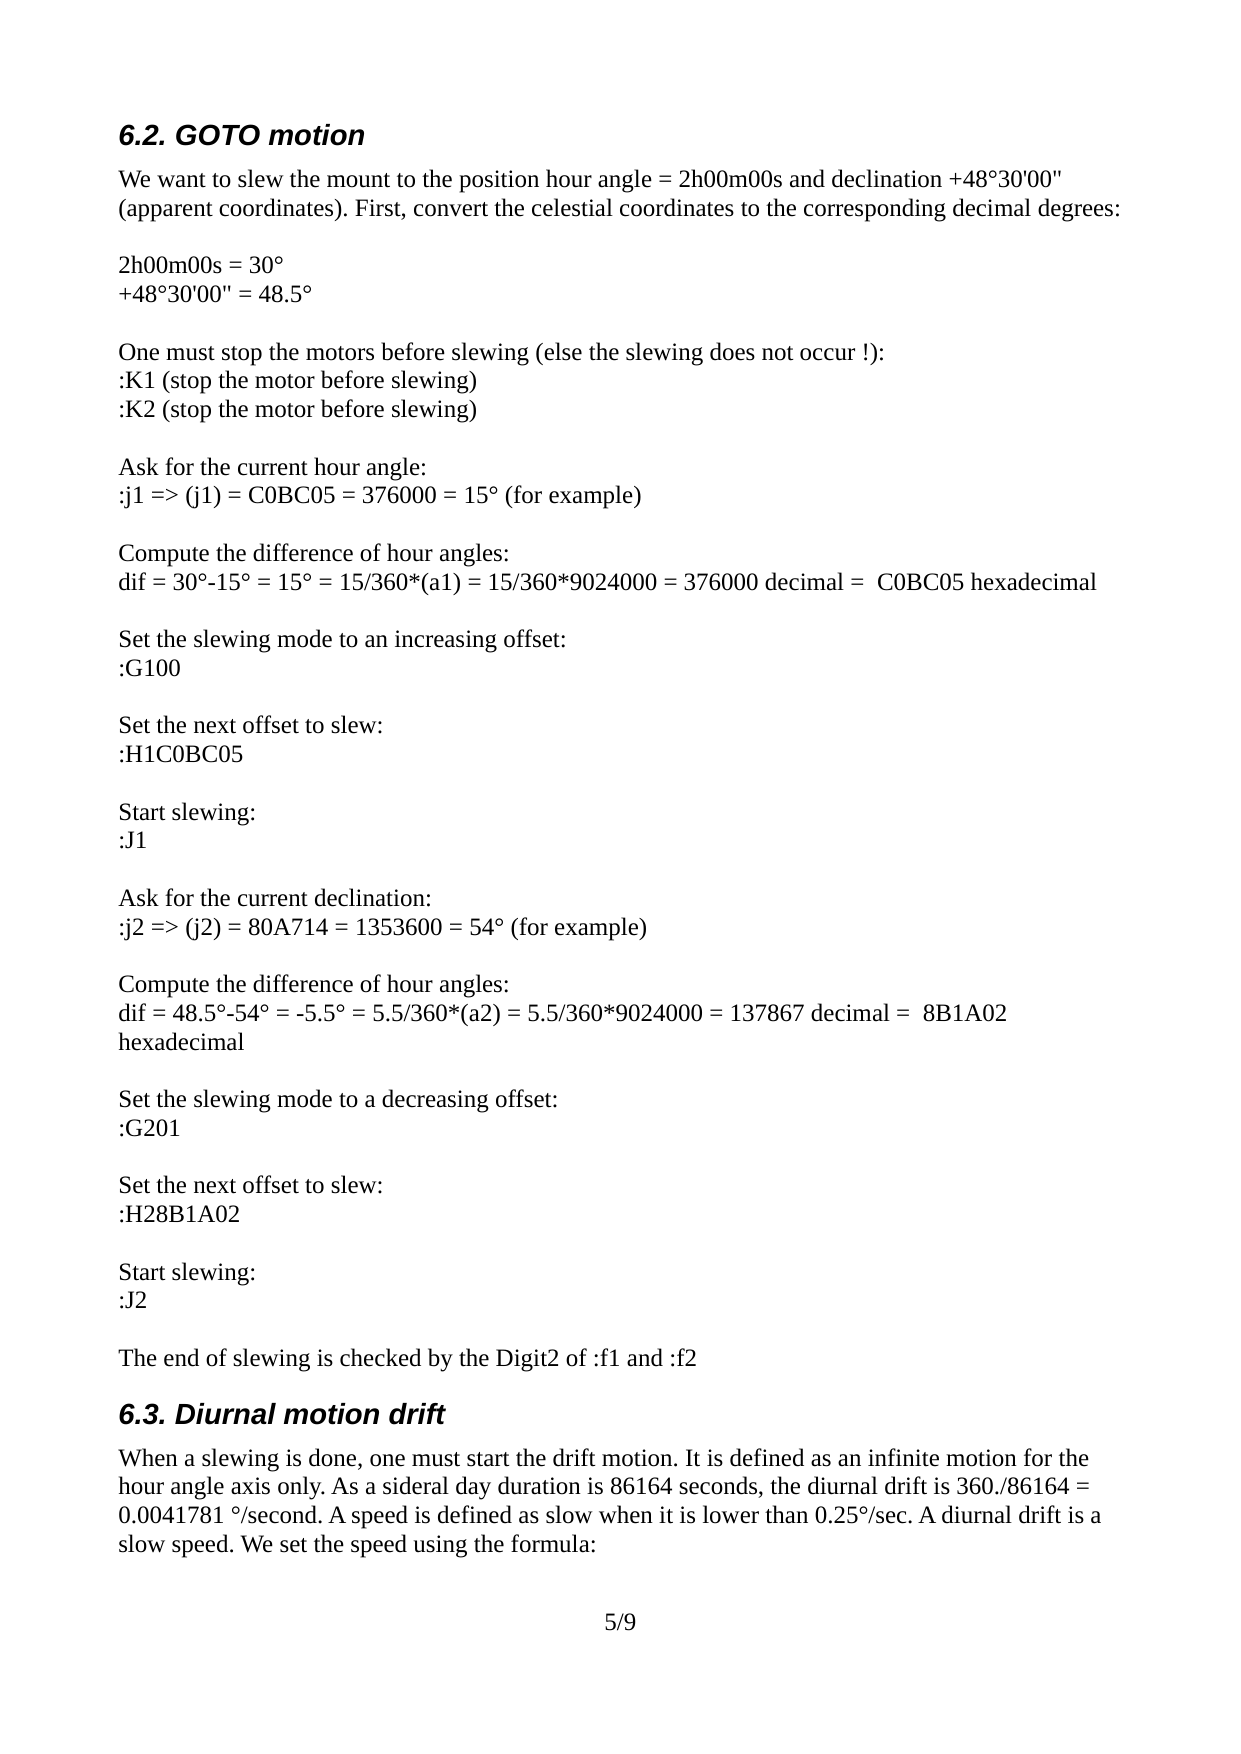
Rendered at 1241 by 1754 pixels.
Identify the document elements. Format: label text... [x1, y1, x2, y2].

text Start slewing: [118, 1257, 1122, 1285]
text Set the next offset to slew: [118, 1170, 1122, 1199]
text Set the next offset to slew: [118, 710, 1122, 739]
text 2h00m00s = 30° [118, 250, 1122, 279]
text Ask for the current hour angle: [118, 452, 1122, 480]
text :j1 => (j1) = C0BC05 = 376000 = 15° (for example) [118, 480, 1122, 509]
text dif = 48.5°-54° = -5.5° = 5.5/360*(a2) = 5.5/360*9024000 = 137867 decimal = 8B1A02 hexadecimal [118, 998, 1122, 1055]
text :j2 => (j2) = 80A714 = 1353600 = 54° (for example) [118, 912, 1122, 940]
text Start slewing: [118, 797, 1122, 825]
text When a slewing is done, one must start the drift motion. It is defined as an infinite motion for the hour angle axis only. As a sideral day duration is 86164 seconds, the diurnal drift is 360./86164 = 0.0041781 °/second. A speed is defined as slow when it is lower than 0.25°/sec. A diurnal drift is a slow speed. We set the speed using the formula: [118, 1443, 1122, 1558]
text Set the slewing mode to an increasing offset: [118, 624, 1122, 653]
text :G100 [118, 653, 1122, 682]
text One must stop the motors before slewing (else the slewing does not occur !): [118, 337, 1122, 365]
text Set the slewing mode to a decreasing offset: [118, 1084, 1122, 1113]
text Compute the difference of hour angles: [118, 969, 1122, 998]
text dif = 30°-15° = 15° = 15/360*(a1) = 15/360*9024000 = 376000 decimal = C0BC05 hexadecimal [118, 567, 1122, 595]
text Ask for the current declination: [118, 883, 1122, 912]
text :K2 (stop the motor before slewing) [118, 394, 1122, 423]
text +48°30'00" = 48.5° [118, 279, 1122, 308]
text :H28B1A02 [118, 1199, 1122, 1228]
text :H1C0BC05 [118, 739, 1122, 768]
text :J2 [118, 1285, 1122, 1314]
text :G201 [118, 1113, 1122, 1142]
text Compute the difference of hour angles: [118, 538, 1122, 567]
text :J1 [118, 825, 1122, 854]
subtitle 6.2. GOTO motion [118, 118, 1122, 152]
text The end of slewing is checked by the Digit2 of :f1 and :f2 [118, 1343, 1122, 1372]
text We want to slew the mount to the position hour angle = 2h00m00s and declination +48°30'00" (apparent coordinates). First, convert the celestial coordinates to the corresponding decimal degrees: [118, 164, 1122, 222]
subtitle 6.3. Diurnal motion drift [118, 1397, 1122, 1430]
text :K1 (stop the motor before slewing) [118, 365, 1122, 394]
